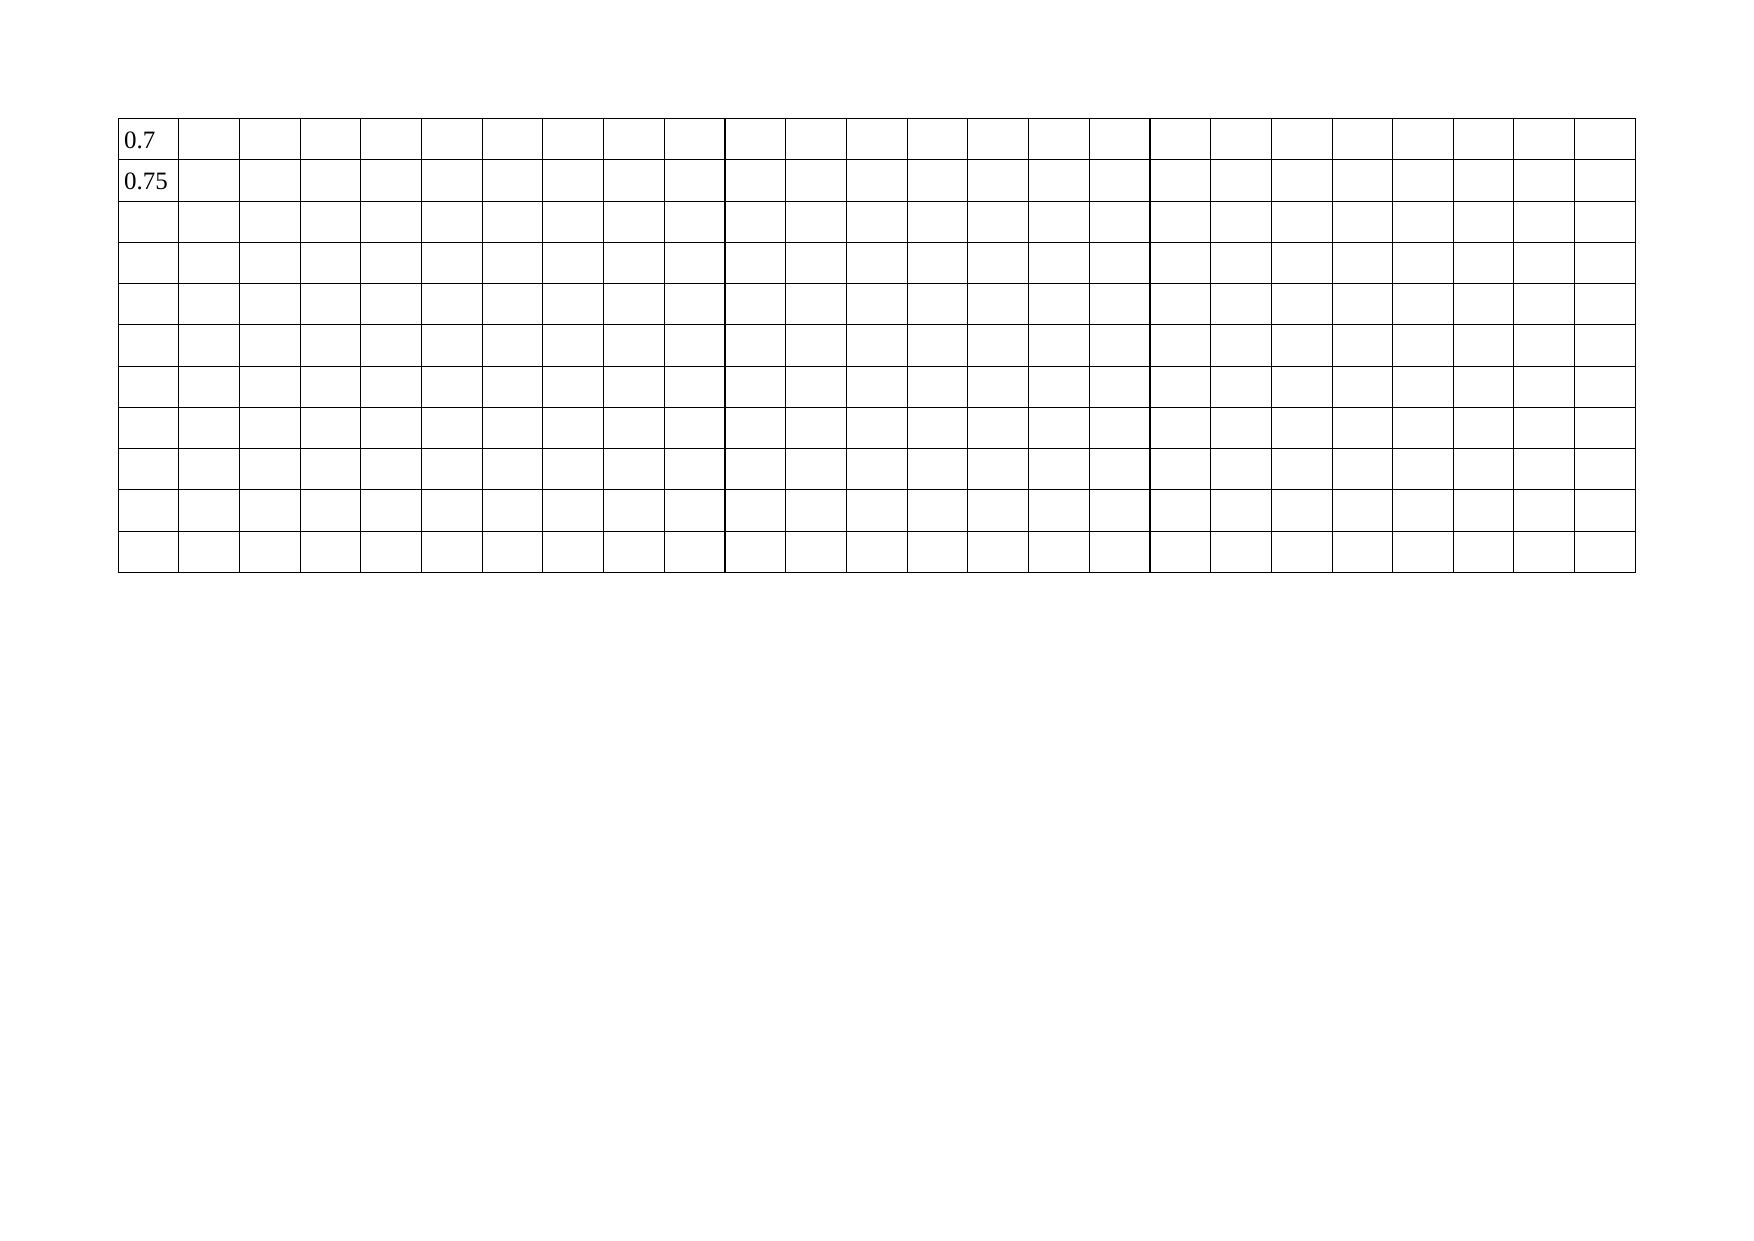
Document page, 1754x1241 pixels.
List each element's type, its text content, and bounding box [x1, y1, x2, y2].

table_cell [968, 490, 1028, 531]
table_cell [847, 160, 907, 201]
table_cell 0.75 [119, 160, 178, 201]
table_cell [1514, 160, 1574, 201]
table_cell [179, 532, 239, 572]
table_cell [301, 490, 360, 531]
table_cell [786, 532, 846, 572]
table_cell [1029, 490, 1089, 531]
table_cell [361, 408, 421, 448]
table_cell [1393, 119, 1453, 159]
table_cell [1090, 325, 1149, 366]
table_cell [1575, 449, 1635, 489]
table_cell [1272, 532, 1332, 572]
table_cell [908, 367, 967, 407]
table_cell [1514, 202, 1574, 242]
table_cell [968, 532, 1028, 572]
table_cell [1333, 490, 1392, 531]
table_cell [1151, 367, 1210, 407]
table_cell [1090, 532, 1149, 572]
table_cell [604, 408, 664, 448]
table_cell [1333, 284, 1392, 324]
table_cell [483, 243, 542, 283]
table_cell [786, 367, 846, 407]
table_cell [847, 284, 907, 324]
table_cell [1029, 202, 1089, 242]
table_cell [1454, 449, 1513, 489]
table_cell [1151, 119, 1210, 159]
table_cell [786, 408, 846, 448]
table_cell [1514, 284, 1574, 324]
table_cell [483, 449, 542, 489]
table_cell [179, 490, 239, 531]
table_cell [908, 243, 967, 283]
table_cell [1029, 532, 1089, 572]
table_cell [1151, 202, 1210, 242]
table_cell [1029, 449, 1089, 489]
table_cell [1333, 202, 1392, 242]
table_cell [1333, 243, 1392, 283]
table_cell [604, 532, 664, 572]
table_cell [665, 367, 724, 407]
table_cell [604, 202, 664, 242]
table_cell [1575, 202, 1635, 242]
table_cell [361, 449, 421, 489]
table_cell [301, 325, 360, 366]
table_cell [422, 532, 482, 572]
table_cell [847, 532, 907, 572]
table_cell [726, 243, 785, 283]
table_cell [726, 449, 785, 489]
table_cell [179, 160, 239, 201]
table_cell [1211, 490, 1271, 531]
table_cell [422, 490, 482, 531]
table_cell [1514, 367, 1574, 407]
table_cell [240, 243, 300, 283]
table_cell [301, 284, 360, 324]
table_cell [1272, 160, 1332, 201]
table_cell [1393, 532, 1453, 572]
table_cell [1575, 325, 1635, 366]
table_cell [847, 490, 907, 531]
table_cell [604, 449, 664, 489]
table_cell [908, 284, 967, 324]
table_cell [1211, 449, 1271, 489]
table_cell [968, 119, 1028, 159]
table_cell [1211, 119, 1271, 159]
table_cell [786, 490, 846, 531]
table_cell [665, 408, 724, 448]
table_cell [1454, 243, 1513, 283]
table_cell [847, 408, 907, 448]
table_cell [119, 408, 178, 448]
table_cell [483, 408, 542, 448]
table_cell [908, 532, 967, 572]
table_cell [422, 160, 482, 201]
table_cell [1393, 243, 1453, 283]
table_cell [665, 119, 724, 159]
table_cell [1151, 284, 1210, 324]
table_cell [1454, 119, 1513, 159]
table_cell [1272, 490, 1332, 531]
table_cell [1029, 160, 1089, 201]
table_cell [1514, 119, 1574, 159]
table_cell [1393, 284, 1453, 324]
table_cell 0.7 [119, 119, 178, 159]
table_cell [786, 202, 846, 242]
table_cell [240, 119, 300, 159]
table_cell [968, 284, 1028, 324]
table_cell [1029, 408, 1089, 448]
table_cell [726, 408, 785, 448]
table_cell [240, 202, 300, 242]
table_cell [1333, 119, 1392, 159]
table_cell [543, 449, 603, 489]
table_cell [1514, 325, 1574, 366]
table_cell [908, 160, 967, 201]
table_cell [1090, 119, 1149, 159]
table_cell [1393, 202, 1453, 242]
table_cell [301, 243, 360, 283]
table_cell [1575, 367, 1635, 407]
table_cell [786, 119, 846, 159]
table_cell [1514, 243, 1574, 283]
table_cell [483, 367, 542, 407]
table_cell [543, 367, 603, 407]
table_cell [1454, 325, 1513, 366]
table_cell [1090, 408, 1149, 448]
table_cell [543, 325, 603, 366]
table_cell [422, 284, 482, 324]
table_cell [1211, 202, 1271, 242]
table_cell [968, 367, 1028, 407]
table_cell [1211, 532, 1271, 572]
table_cell [301, 532, 360, 572]
table_cell [726, 325, 785, 366]
table_cell [543, 408, 603, 448]
table_cell [1333, 532, 1392, 572]
table_cell [1090, 490, 1149, 531]
table_cell [1090, 367, 1149, 407]
table_cell [1272, 243, 1332, 283]
table_cell [483, 532, 542, 572]
table_cell [119, 367, 178, 407]
table_cell [422, 243, 482, 283]
table_cell [240, 325, 300, 366]
table_cell [1151, 490, 1210, 531]
table_cell [361, 160, 421, 201]
table_cell [1151, 449, 1210, 489]
table_cell [908, 119, 967, 159]
table_cell [908, 408, 967, 448]
table_cell [1090, 284, 1149, 324]
table_cell [179, 243, 239, 283]
table_cell [543, 532, 603, 572]
table_cell [604, 325, 664, 366]
table_cell [726, 284, 785, 324]
table_cell [361, 243, 421, 283]
table_cell [543, 284, 603, 324]
table_cell [726, 160, 785, 201]
table_cell [604, 367, 664, 407]
table_cell [179, 119, 239, 159]
table_cell [1090, 243, 1149, 283]
table_cell [665, 325, 724, 366]
table_cell [361, 119, 421, 159]
table_cell [1454, 408, 1513, 448]
table_cell [726, 490, 785, 531]
table_cell [1454, 532, 1513, 572]
table_cell [179, 325, 239, 366]
table_cell [1454, 202, 1513, 242]
table_cell [119, 490, 178, 531]
table_cell [968, 408, 1028, 448]
table_cell [968, 202, 1028, 242]
table_cell [543, 119, 603, 159]
table_cell [1393, 325, 1453, 366]
table_cell [1029, 243, 1089, 283]
table_cell [665, 449, 724, 489]
table_cell [908, 325, 967, 366]
table_cell [301, 408, 360, 448]
table_cell [847, 449, 907, 489]
table_cell [179, 284, 239, 324]
table_cell [483, 490, 542, 531]
table_cell [1151, 408, 1210, 448]
table_cell [1211, 408, 1271, 448]
table_cell [483, 160, 542, 201]
table_cell [1514, 532, 1574, 572]
table_cell [240, 490, 300, 531]
table_cell [1272, 202, 1332, 242]
table_cell [240, 284, 300, 324]
table_cell [361, 284, 421, 324]
table_cell [543, 202, 603, 242]
table_cell [1211, 160, 1271, 201]
table_cell [1454, 490, 1513, 531]
table_cell [422, 408, 482, 448]
table_cell [1090, 202, 1149, 242]
table_cell [847, 367, 907, 407]
table_cell [240, 367, 300, 407]
table_cell [422, 119, 482, 159]
table_cell [301, 160, 360, 201]
table_cell [1333, 449, 1392, 489]
table_cell [1211, 325, 1271, 366]
table_cell [1211, 284, 1271, 324]
table_cell [1272, 367, 1332, 407]
table_cell [786, 449, 846, 489]
table_cell [968, 449, 1028, 489]
table_cell [1151, 160, 1210, 201]
table_cell [543, 243, 603, 283]
table_cell [1333, 160, 1392, 201]
table_cell [543, 160, 603, 201]
table_cell [1029, 284, 1089, 324]
table_cell [1393, 160, 1453, 201]
table_cell [726, 532, 785, 572]
table_cell [1393, 367, 1453, 407]
table_cell [1333, 408, 1392, 448]
table_cell [1333, 367, 1392, 407]
table_cell [665, 284, 724, 324]
table_cell [361, 367, 421, 407]
table_cell [908, 202, 967, 242]
table_cell [726, 202, 785, 242]
table_cell [908, 490, 967, 531]
table_cell [1151, 243, 1210, 283]
table_cell [1090, 449, 1149, 489]
table_cell [422, 325, 482, 366]
table_cell [1393, 408, 1453, 448]
table_cell [968, 160, 1028, 201]
table_cell [543, 490, 603, 531]
table_cell [361, 490, 421, 531]
table_cell [179, 408, 239, 448]
table_cell [604, 119, 664, 159]
table_cell [361, 532, 421, 572]
table_cell [483, 119, 542, 159]
table_cell [240, 160, 300, 201]
table_cell [1575, 408, 1635, 448]
table_cell [1575, 119, 1635, 159]
table_cell [179, 202, 239, 242]
table_cell [1575, 532, 1635, 572]
table_cell [422, 367, 482, 407]
table_cell [119, 449, 178, 489]
table_cell [301, 202, 360, 242]
table_cell [665, 490, 724, 531]
table_cell [119, 243, 178, 283]
table_cell [847, 202, 907, 242]
table_cell [119, 532, 178, 572]
table_cell [483, 202, 542, 242]
table_cell [1151, 325, 1210, 366]
table_cell [119, 202, 178, 242]
table_cell [1333, 325, 1392, 366]
table_cell [908, 449, 967, 489]
table_cell [665, 243, 724, 283]
table_cell [1272, 325, 1332, 366]
table_cell [301, 119, 360, 159]
table_cell [1514, 408, 1574, 448]
table_cell [301, 449, 360, 489]
table_cell [483, 325, 542, 366]
table_cell [1454, 367, 1513, 407]
table_cell [1211, 367, 1271, 407]
table_cell [179, 449, 239, 489]
table_cell [665, 532, 724, 572]
table_cell [240, 449, 300, 489]
table_cell [1272, 284, 1332, 324]
table_cell [1272, 449, 1332, 489]
table_cell [119, 284, 178, 324]
table_cell [1393, 449, 1453, 489]
table_cell [847, 119, 907, 159]
table_cell [1454, 160, 1513, 201]
table_cell [1090, 160, 1149, 201]
table_cell [119, 325, 178, 366]
table_cell [361, 202, 421, 242]
table_cell [786, 325, 846, 366]
table_cell [1575, 284, 1635, 324]
table_cell [604, 490, 664, 531]
table_cell [847, 325, 907, 366]
table_cell [786, 284, 846, 324]
table_cell [1272, 408, 1332, 448]
table_cell [604, 243, 664, 283]
table_cell [726, 119, 785, 159]
table_cell [786, 160, 846, 201]
table_cell [1454, 284, 1513, 324]
table_cell [604, 284, 664, 324]
table_cell [483, 284, 542, 324]
table_cell [422, 202, 482, 242]
table_cell [1272, 119, 1332, 159]
table_cell [665, 160, 724, 201]
table_cell [240, 408, 300, 448]
table_cell [1151, 532, 1210, 572]
table_cell [1514, 490, 1574, 531]
table_cell [1029, 367, 1089, 407]
table_cell [604, 160, 664, 201]
table_cell [1575, 490, 1635, 531]
table_cell [1393, 490, 1453, 531]
table_cell [786, 243, 846, 283]
table_cell [301, 367, 360, 407]
table_cell [361, 325, 421, 366]
table_cell [1575, 243, 1635, 283]
table_cell [1211, 243, 1271, 283]
table_cell [726, 367, 785, 407]
table_cell [968, 243, 1028, 283]
table_cell [422, 449, 482, 489]
table_cell [1029, 325, 1089, 366]
table_cell [665, 202, 724, 242]
table_cell [240, 532, 300, 572]
table_cell [1514, 449, 1574, 489]
table_cell [1575, 160, 1635, 201]
table_cell [179, 367, 239, 407]
table_cell [847, 243, 907, 283]
table_cell [968, 325, 1028, 366]
table_cell [1029, 119, 1089, 159]
